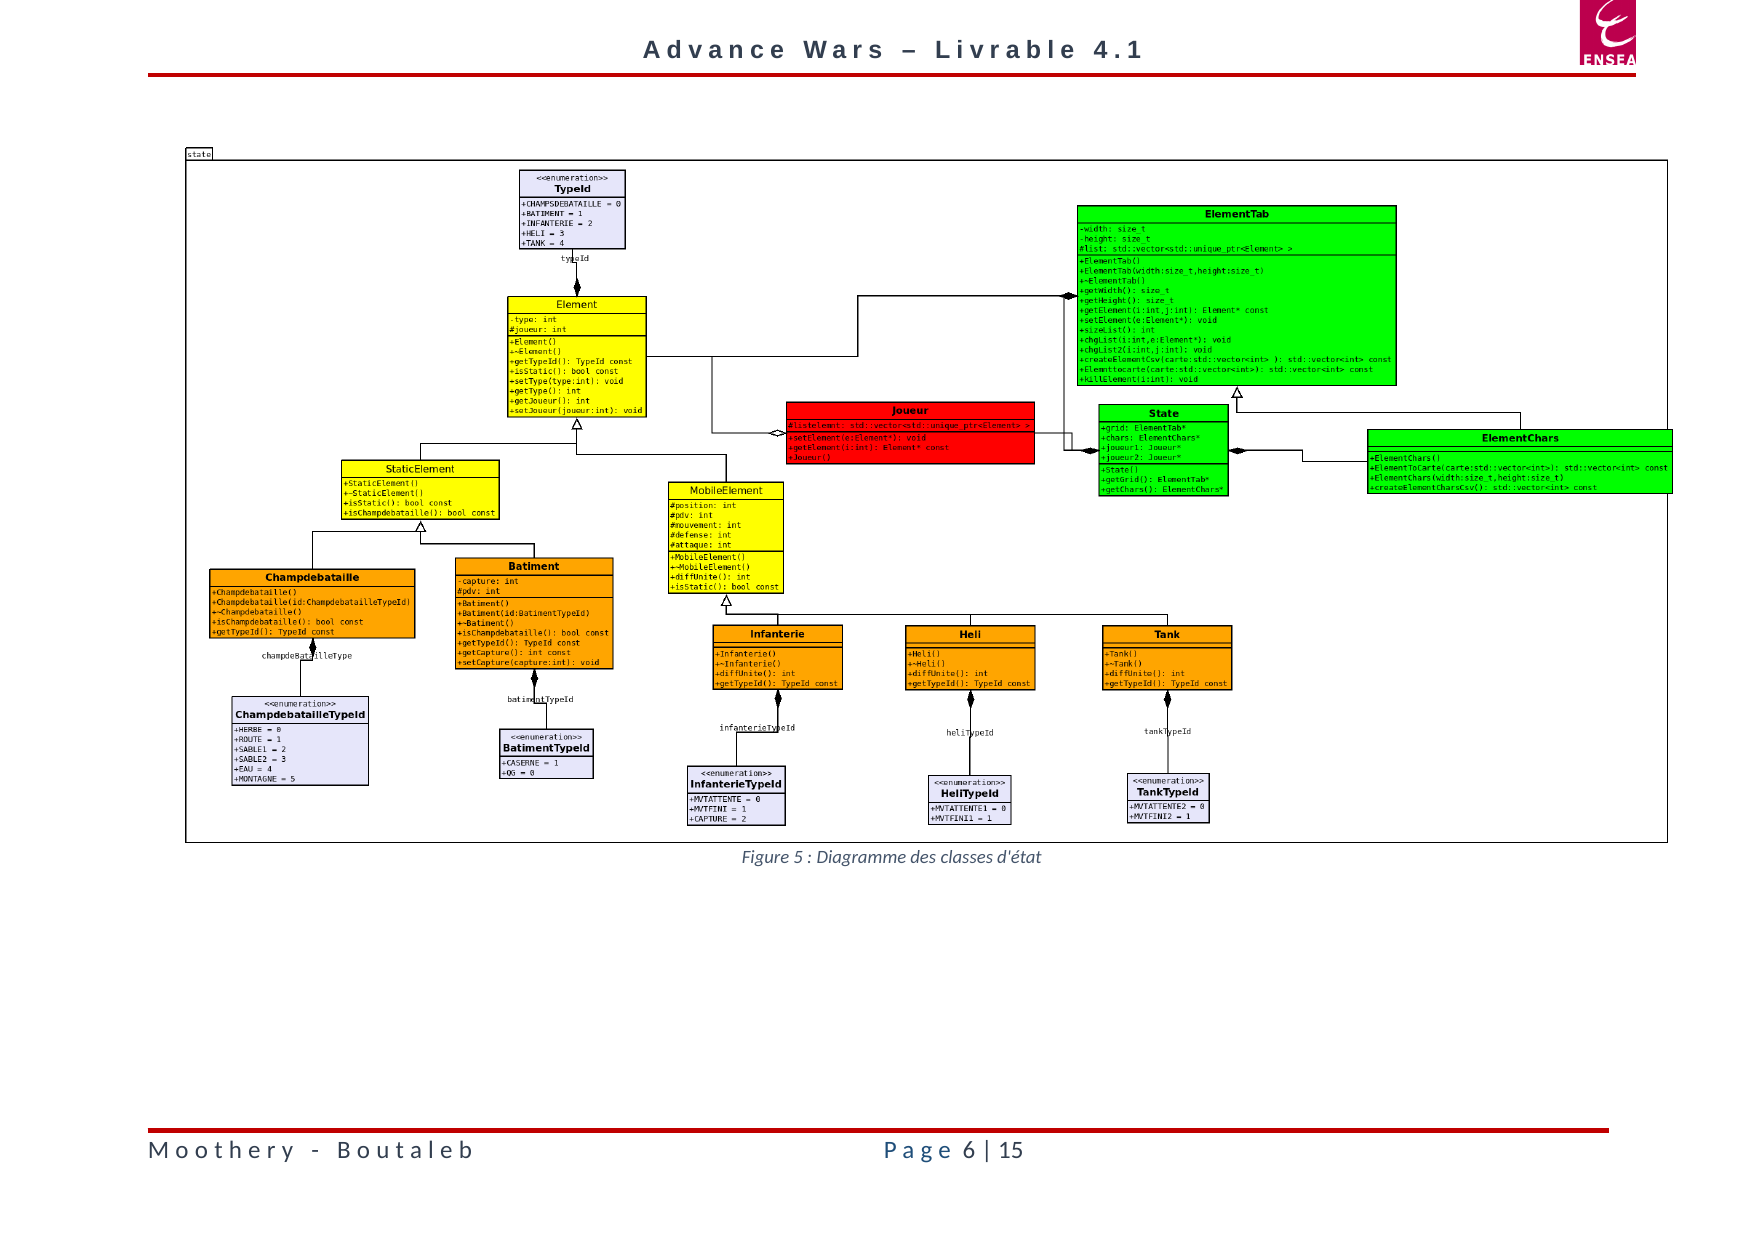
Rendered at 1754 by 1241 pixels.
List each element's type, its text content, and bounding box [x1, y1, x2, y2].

picture [1579, 0, 1636, 65]
text Figure 5 : Diagramme des classes d'état [148, 845, 1636, 868]
picture [185, 147, 1674, 844]
